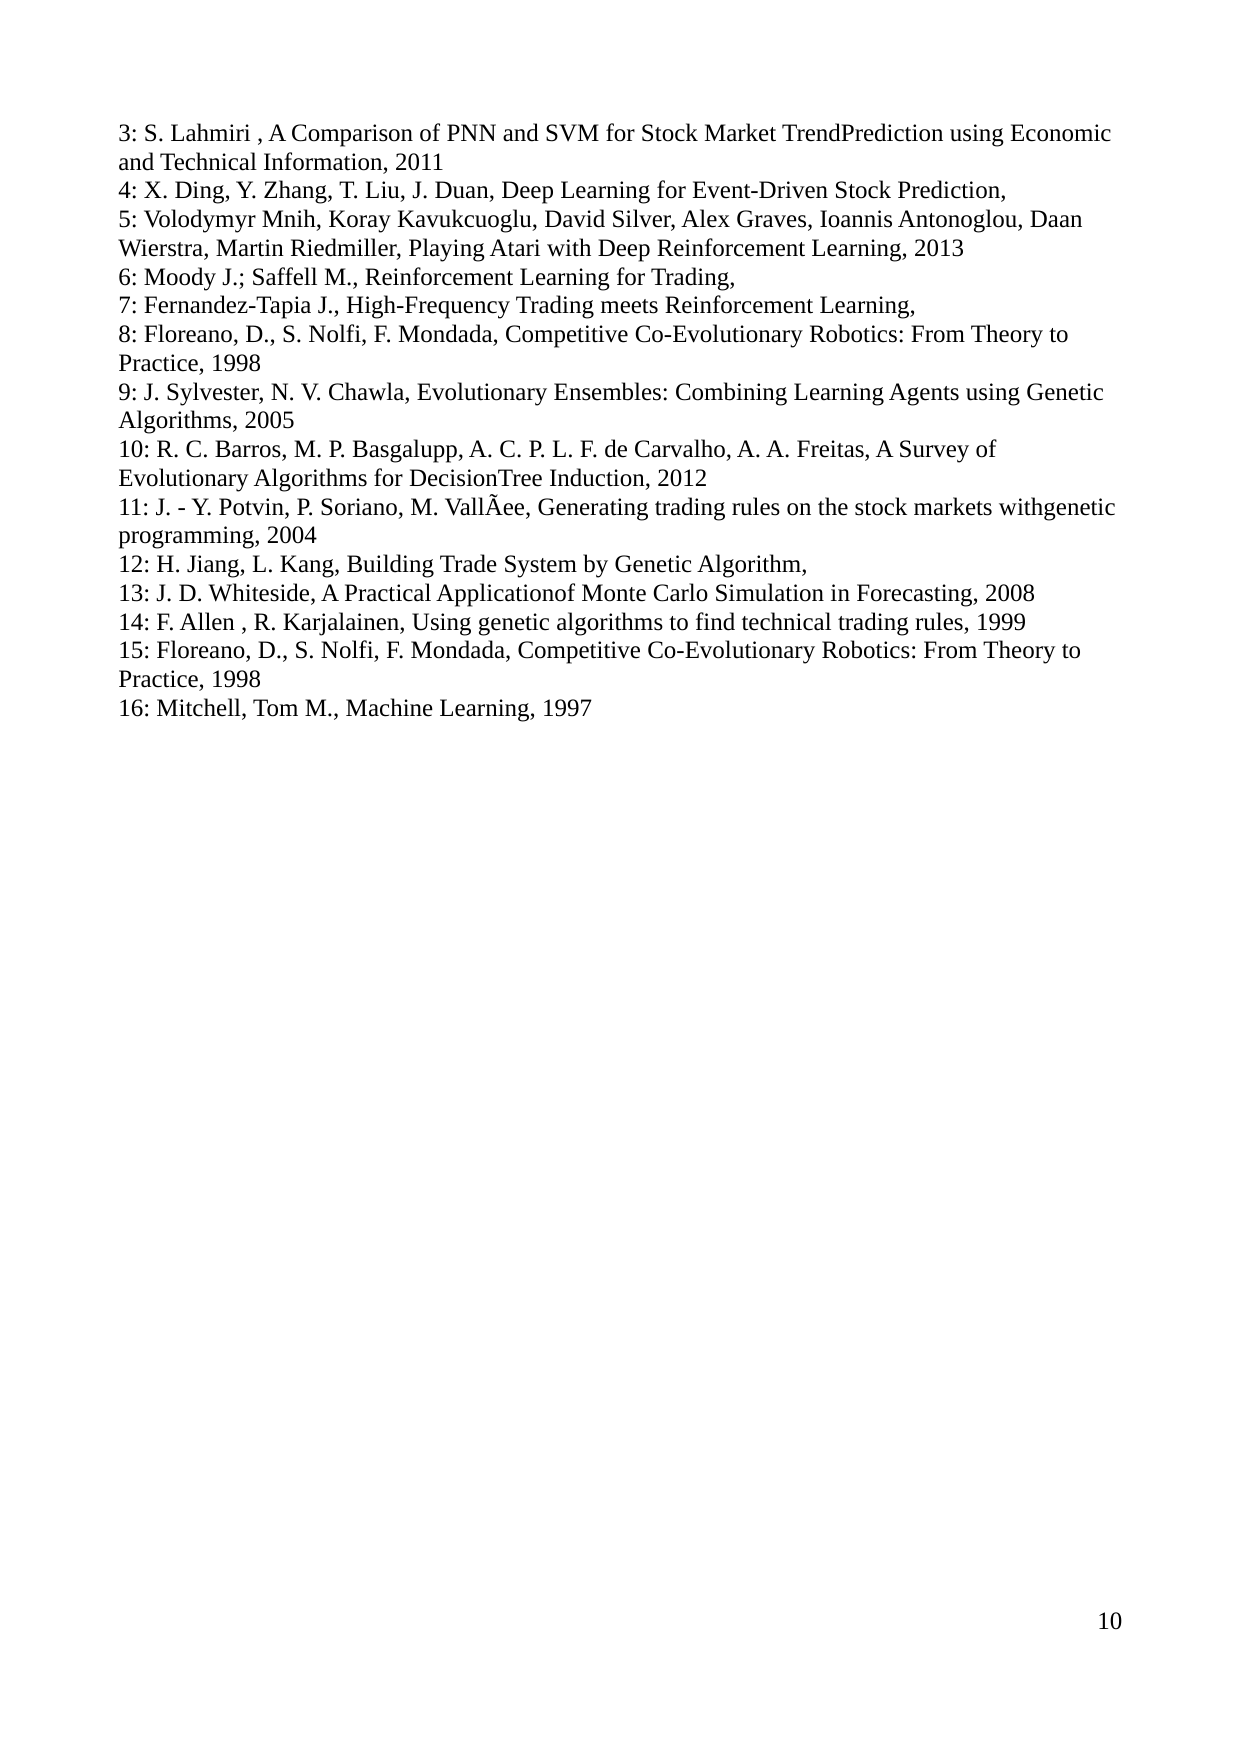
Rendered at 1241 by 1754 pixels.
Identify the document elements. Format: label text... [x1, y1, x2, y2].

text 6: Moody J.; Saffell M., Reinforcement Learning for Trading, [118, 262, 1122, 291]
text 13: J. D. Whiteside, A Practical Applicationof Monte Carlo Simulation in Forecasting, 2008 [118, 578, 1122, 607]
text 11: J. - Y. Potvin, P. Soriano, M. VallÃee, Generating trading rules on the stock markets withgenetic programming, 2004 [118, 492, 1122, 549]
text 3: S. Lahmiri , A Comparison of PNN and SVM for Stock Market TrendPrediction using Economic and Technical Information, 2011 [118, 118, 1122, 176]
text 12: H. Jiang, L. Kang, Building Trade System by Genetic Algorithm, [118, 549, 1122, 578]
text 15: Floreano, D., S. Nolfi, F. Mondada, Competitive Co-Evolutionary Robotics: From Theory to Practice, 1998 [118, 636, 1122, 693]
text 14: F. Allen , R. Karjalainen, Using genetic algorithms to find technical trading rules, 1999 [118, 607, 1122, 636]
text 16: Mitchell, Tom M., Machine Learning, 1997 [118, 693, 1122, 722]
text 8: Floreano, D., S. Nolfi, F. Mondada, Competitive Co-Evolutionary Robotics: From Theory to Practice, 1998 [118, 319, 1122, 377]
text 9: J. Sylvester, N. V. Chawla, Evolutionary Ensembles: Combining Learning Agents using Genetic Algorithms, 2005 [118, 377, 1122, 434]
text 10: R. C. Barros, M. P. Basgalupp, A. C. P. L. F. de Carvalho, A. A. Freitas, A Survey of Evolutionary Algorithms for DecisionTree Induction, 2012 [118, 434, 1122, 492]
text 4: X. Ding, Y. Zhang, T. Liu, J. Duan, Deep Learning for Event-Driven Stock Prediction, [118, 176, 1122, 204]
text 5: Volodymyr Mnih, Koray Kavukcuoglu, David Silver, Alex Graves, Ioannis Antonoglou, Daan Wierstra, Martin Riedmiller, Playing Atari with Deep Reinforcement Learning, 2013 [118, 204, 1122, 262]
text 7: Fernandez-Tapia J., High-Frequency Trading meets Reinforcement Learning, [118, 291, 1122, 319]
